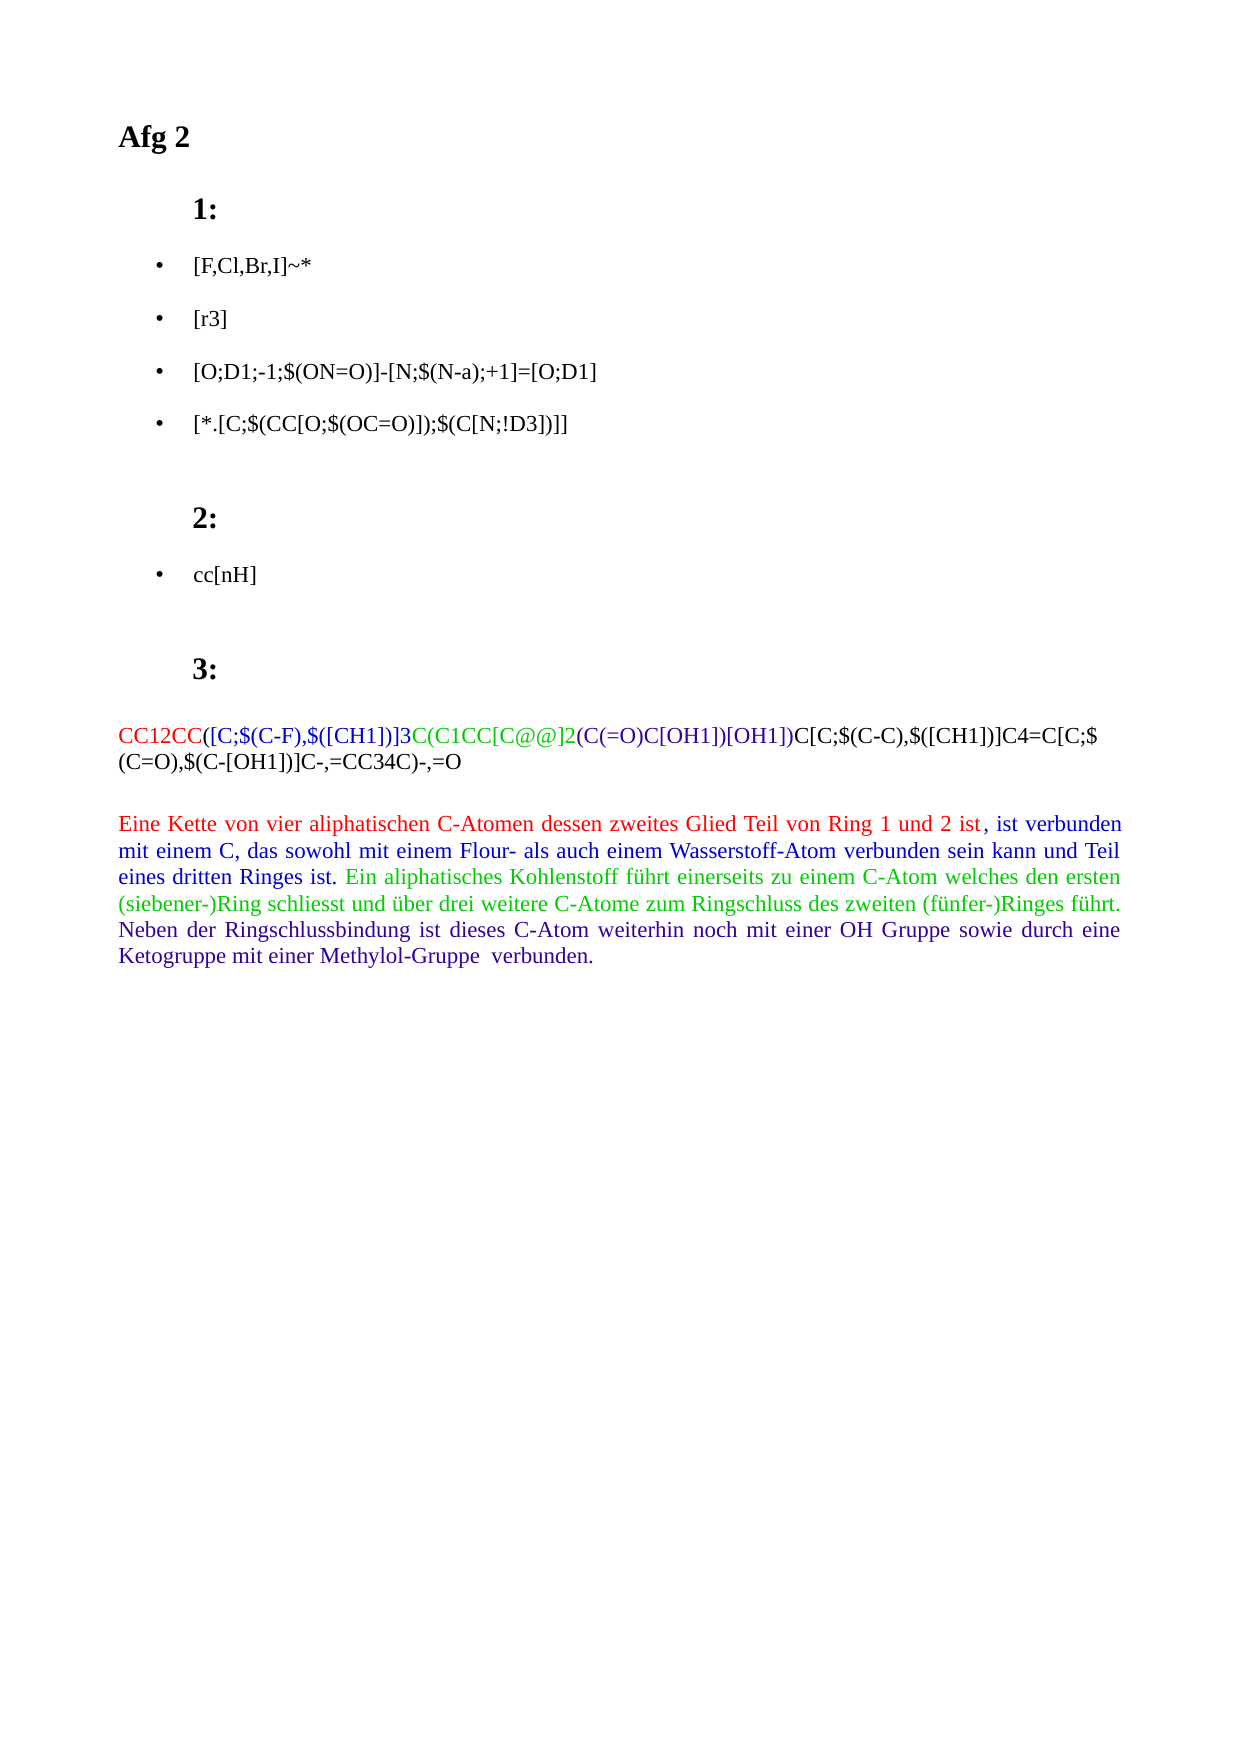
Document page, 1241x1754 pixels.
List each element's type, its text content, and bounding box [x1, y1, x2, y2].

list cc[nH] [156, 561, 1122, 588]
list [F,Cl,Br,I]~* [156, 252, 1122, 279]
list [O;D1;-1;$(ON=O)]-[N;$(N-a);+1]=[O;D1] [156, 358, 1122, 384]
text CC12CC([C;$(C-F),$([CH1])]3C(C1CC[C@@]2(C(=O)C[OH1])[OH1])C[C;$(C-C),$([CH1])]C4=C[C;$(C=O),$(C-[OH1])]C-,=CC34C)-,=O [118, 722, 1122, 774]
list [*.[C;$(CC[O;$(OC=O)]);$(C[N;!D3])]] [156, 410, 1122, 437]
text 3: [118, 650, 1122, 686]
list [r3] [156, 305, 1122, 331]
text 2: [118, 499, 1122, 535]
text Afg 2 [118, 118, 1122, 154]
text 1: [118, 190, 1122, 226]
text Eine Kette von vier aliphatischen C-Atomen dessen zweites Glied Teil von Ring 1 und 2 ist, ist verbunden mit einem C, das sowohl mit einem Flour- als auch einem Wasserstoff-Atom verbunden sein kann und Teil eines dritten Ringes ist. Ein aliphatisches Kohlenstoff führt einerseits zu einem C-Atom welches den ersten (siebener-)Ring schliesst und über drei weitere C-Atome zum Ringschluss des zweiten (fünfer-)Ringes führt. Neben der Ringschlussbindung ist dieses C-Atom weiterhin noch mit einer OH Gruppe sowie durch eine Ketogruppe mit einer Methylol-Gruppe verbunden. [118, 811, 1122, 969]
